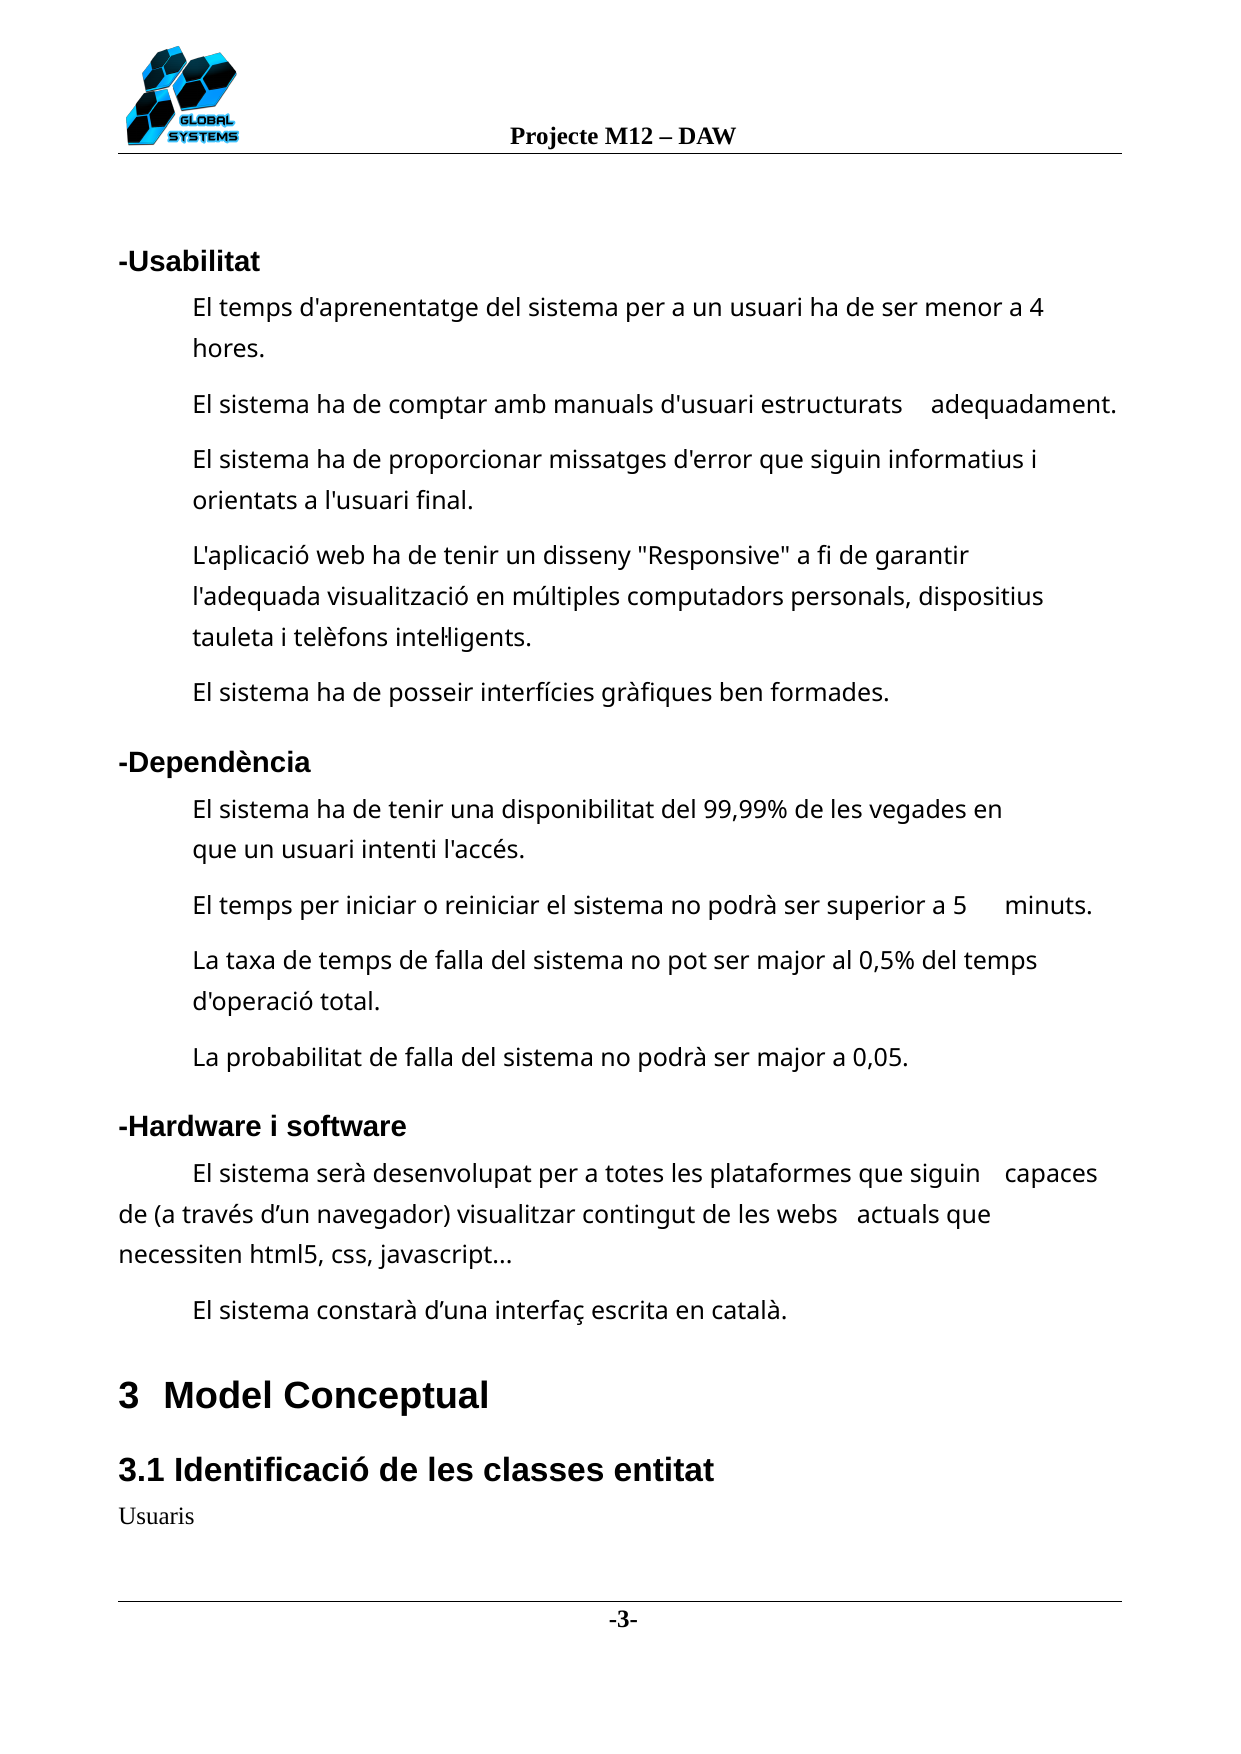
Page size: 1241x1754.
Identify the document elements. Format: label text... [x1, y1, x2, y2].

subtitle -Usabilitat [118, 244, 1122, 278]
text El sistema constarà d’una interfaç escrita en català. [118, 1293, 1122, 1327]
subtitle Model Conceptual [118, 1373, 1122, 1417]
text La taxa de temps de falla del sistema no pot ser major al 0,5% del temps d'operació total. [118, 943, 1122, 1018]
text El sistema ha de tenir una disponibilitat del 99,99% de les vegades en que un usuari intenti l'accés. [118, 791, 1122, 866]
text El temps per iniciar o reiniciar el sistema no podrà ser superior a 5 minuts. [118, 888, 1122, 922]
text El sistema ha de posseir interfícies gràfiques ben formades. [118, 675, 1122, 709]
subtitle -Hardware i software [118, 1109, 1122, 1143]
text El sistema ha de proporcionar missatges d'error que siguin informatius i orientats a l'usuari final. [118, 442, 1122, 517]
text L'aplicació web ha de tenir un disseny "Responsive" a fi de garantir l'adequada visualització en múltiples computadors personals, dispositius tauleta i telèfons intel·ligents. [118, 538, 1122, 654]
text El sistema ha de comptar amb manuals d'usuari estructurats adequadament. [118, 386, 1122, 420]
text El sistema serà desenvolupat per a totes les plataformes que siguin capaces de (a través d’un navegador) visualitzar contingut de les webs actuals que necessiten html5, css, javascript... [118, 1156, 1122, 1271]
text El temps d'aprenentatge del sistema per a un usuari ha de ser menor a 4 hores. [118, 290, 1122, 365]
text Usuaris [118, 1501, 1122, 1530]
subtitle -Dependència [118, 745, 1122, 779]
text La probabilitat de falla del sistema no podrà ser major a 0,05. [118, 1039, 1122, 1073]
subtitle 3.1 Identificació de les classes entitat [118, 1450, 1122, 1489]
picture [121, 20, 244, 165]
